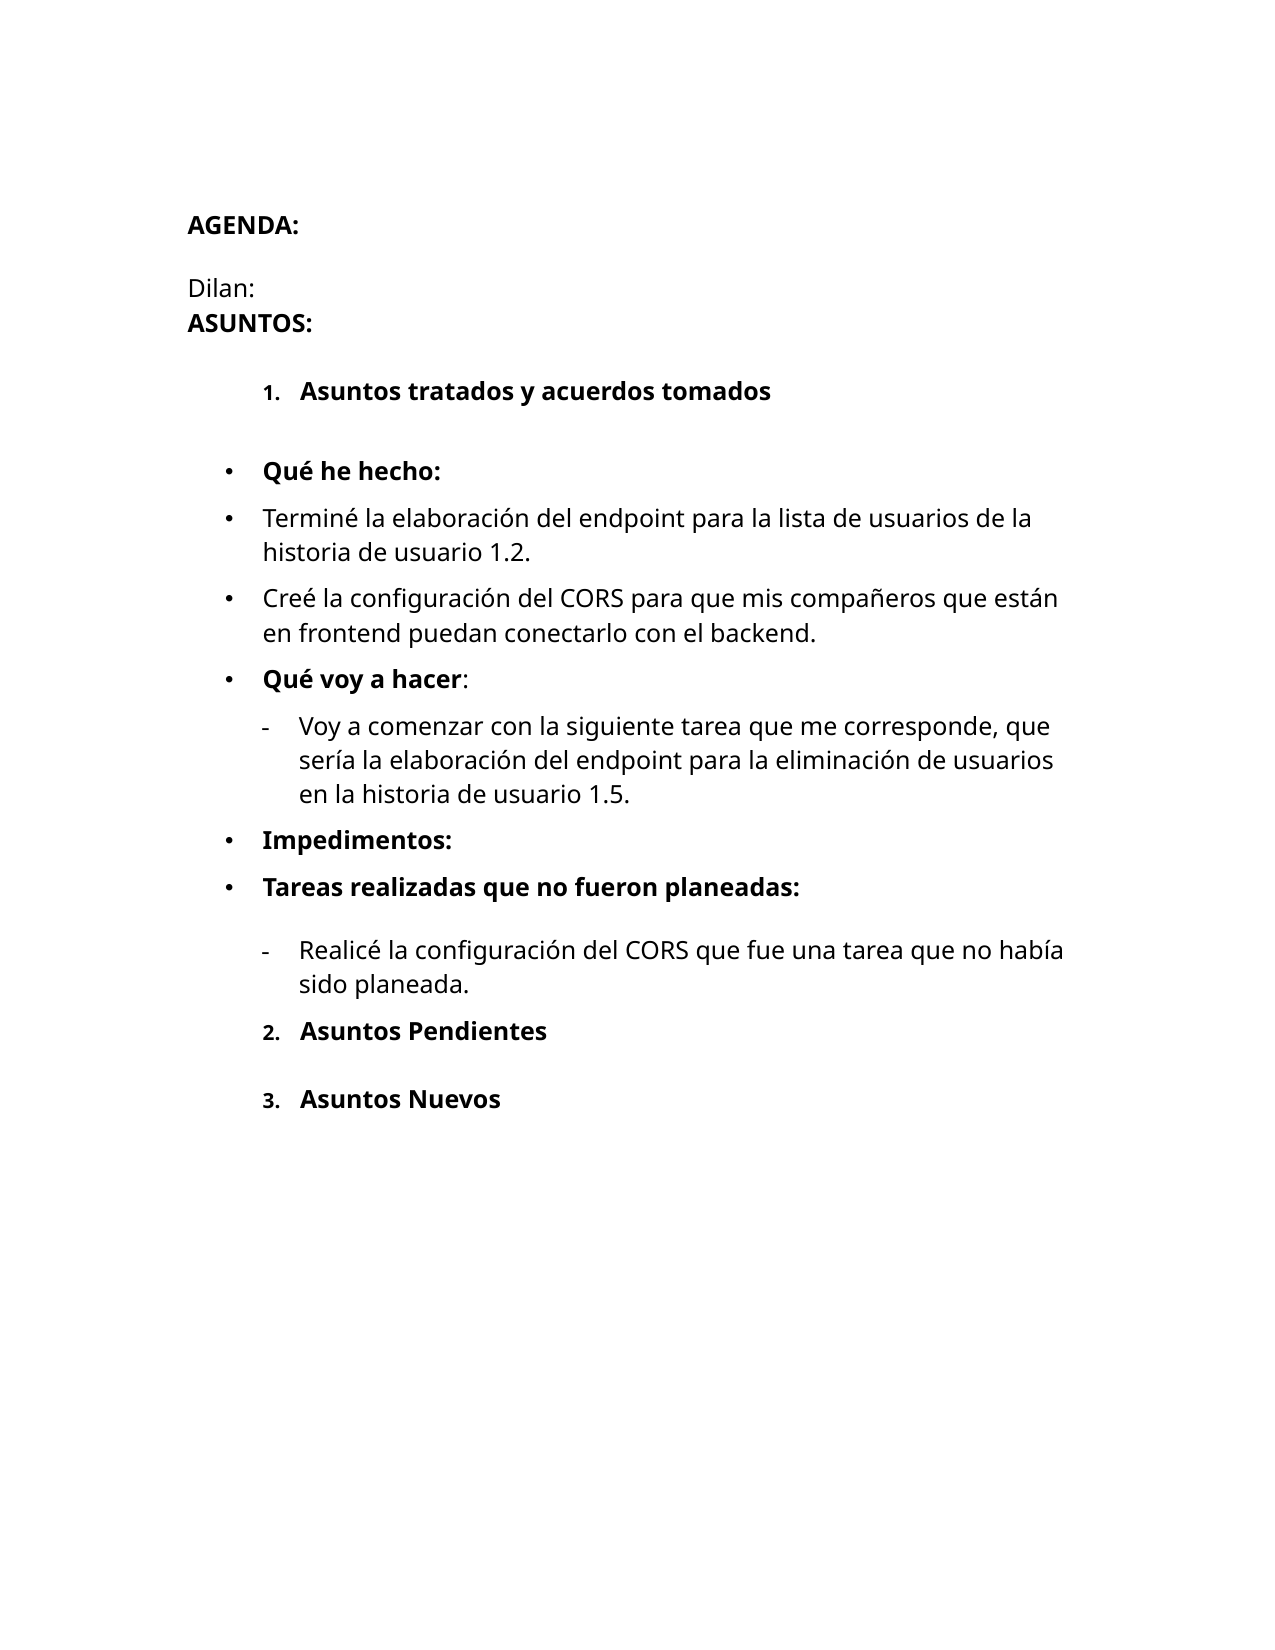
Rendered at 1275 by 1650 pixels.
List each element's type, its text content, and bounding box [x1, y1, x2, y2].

list Creé la configuración del CORS para que mis compañeros que están en frontend puedan conectarlo con el backend. [225, 581, 1087, 649]
list Qué he hecho: [225, 454, 1087, 488]
list Realicé la configuración del CORS que fue una tarea que no había sido planeada. [261, 933, 1087, 1001]
list Asuntos Nuevos [262, 1082, 1087, 1116]
text AGENDA: [187, 208, 1087, 242]
list Asuntos Pendientes [262, 1013, 1087, 1047]
list Tareas realizadas que no fueron planeadas: [225, 869, 1087, 904]
list Voy a comenzar con la siguiente tarea que me corresponde, que sería la elaboración del endpoint para la eliminación de usuarios en la historia de usuario 1.5. [261, 708, 1087, 811]
text Dilan: [187, 271, 1087, 305]
list Impedimentos: [225, 823, 1087, 857]
text ASUNTOS: [187, 305, 1087, 339]
list Asuntos tratados y acuerdos tomados [262, 373, 1087, 407]
list Qué voy a hacer: [225, 662, 1087, 696]
list Terminé la elaboración del endpoint para la lista de usuarios de la historia de usuario 1.2. [225, 501, 1087, 569]
